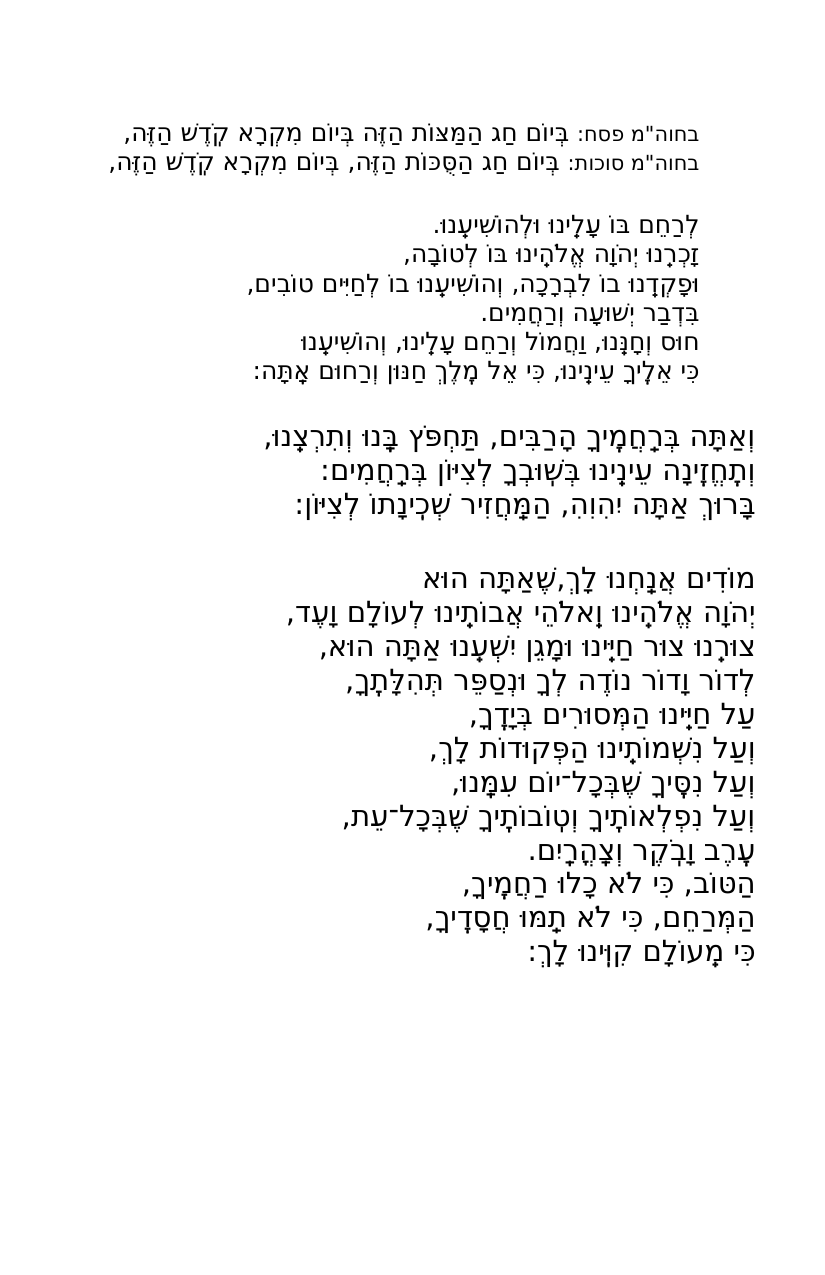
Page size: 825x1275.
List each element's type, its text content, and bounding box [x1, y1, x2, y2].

text בחוה"מ סוכות: בְּיוֹם חַג הַסֻּכּוֹת הַזֶּה, בְּיוֹם מִקְרָא קֹֽדֶשׁ הַזֶּה, [53, 147, 699, 176]
text יְהֹוָה אֱלֹהֵֽינוּ וֵֽאלֹהֵי אֲבוֹתֵֽינוּ לְעוֹלָם וָעֶד, [53, 595, 756, 629]
text הַמְּרַחֵם, כִּי לֹא תַֽמּוּ חֲסָדֶֽיךָ, [53, 901, 756, 935]
text זָכְרֵֽנוּ יְהֹוָה אֱלֹהֵֽינוּ בּוֹ לְטוֹבָה, [53, 240, 699, 269]
text וְתֶֽחֱזֶֽינָה עֵינֵֽינוּ בְּשֽׁוּבְךָ לְצִיּוֹן בְּרַֽחֲמִים: [53, 453, 756, 487]
text לְרַחֵם בּוֹ עָלֵֽינוּ וּלְהוֹשִׁיעֵֽנוּ. [53, 211, 699, 240]
text מוֹדִים אֲנַֽחְנוּ לָךְ,שֶׁאַתָּה הוּא [53, 561, 756, 595]
text לְדוֹר וָדוֹר נוֹדֶה לְךָ וּנְסַפֵּר תְּהִלָּתֶֽךָ, [53, 663, 756, 697]
text בִּדְבַר יְשׁוּעָה וְרַחֲמִים. [53, 298, 699, 327]
text וּפָקְדֵֽנוּ בוֹ לִבְרָכָה, וְהוֹשִׁיעֵֽנוּ בוֹ לְחַיִּים טוֹבִים, [53, 269, 699, 298]
text כִּי אֵלֶֽיךָ עֵינֵֽינוּ, כִּי אֵל מֶֽלֶךְ חַנּוּן וְרַחוּם אָֽתָּה: [53, 356, 699, 386]
text בחוה"מ פסח: בְּיוֹם חַג הַמַּצּוֹת הַזֶּה בְּיוֹם מִקְרָא קֹֽדֶשׁ הַזֶּה, [53, 118, 699, 147]
text כִּי מֵֽעוֹלָם קִוִּֽינוּ לָךְ: [53, 935, 756, 969]
text בָּרוּךְ אַתָּה יִהִוִהִ, הַמַּֽחֲזִיר שְׁכִֽינָתוֹ לְצִיּוֹן: [53, 487, 756, 521]
text וְאַתָּה בְּרַֽחֲמֶֽיךָ הָרַבִּים, תַּחְפֹּץ בָּֽנוּ וְתִרְצֵֽנוּ, [53, 419, 756, 453]
text צוּרֵֽנוּ צוּר חַיֵּֽינוּ וּמָגֵן יִשְׁעֵֽנוּ אַתָּה הוּא, [53, 629, 756, 663]
text וְעַל נִשְׁמוֹתֵֽינוּ הַפְּקוּדוֹת לָךְ, [53, 731, 756, 765]
text חוּס וְחָנֵּֽנוּ, וַחֲמוֹל וְרַחֵם עָלֵֽינוּ, וְהוֹשִׁיעֵֽנוּ [53, 327, 699, 356]
text עַל חַיֵּֽינוּ הַמְּסוּרִים בְּיָדֶֽךָ, [53, 697, 756, 731]
text וְעַל נִפְלְאוֹתֶֽיךָ וְטֽוֹבוֹתֶֽיךָ שֶׁבְּכָל־עֵת, [53, 799, 756, 833]
text וְעַל נִסֶּֽיךָ שֶׁבְּכָל־יוֹם עִמָּֽנוּ, [53, 765, 756, 799]
text עֶֽרֶב וָבֹֽקֶר וְצָֽהֳרָֽיִם. [53, 833, 756, 867]
text הַטּוֹב, כִּי לֹא כָלוּ רַחֲמֶֽיךָ, [53, 867, 756, 901]
